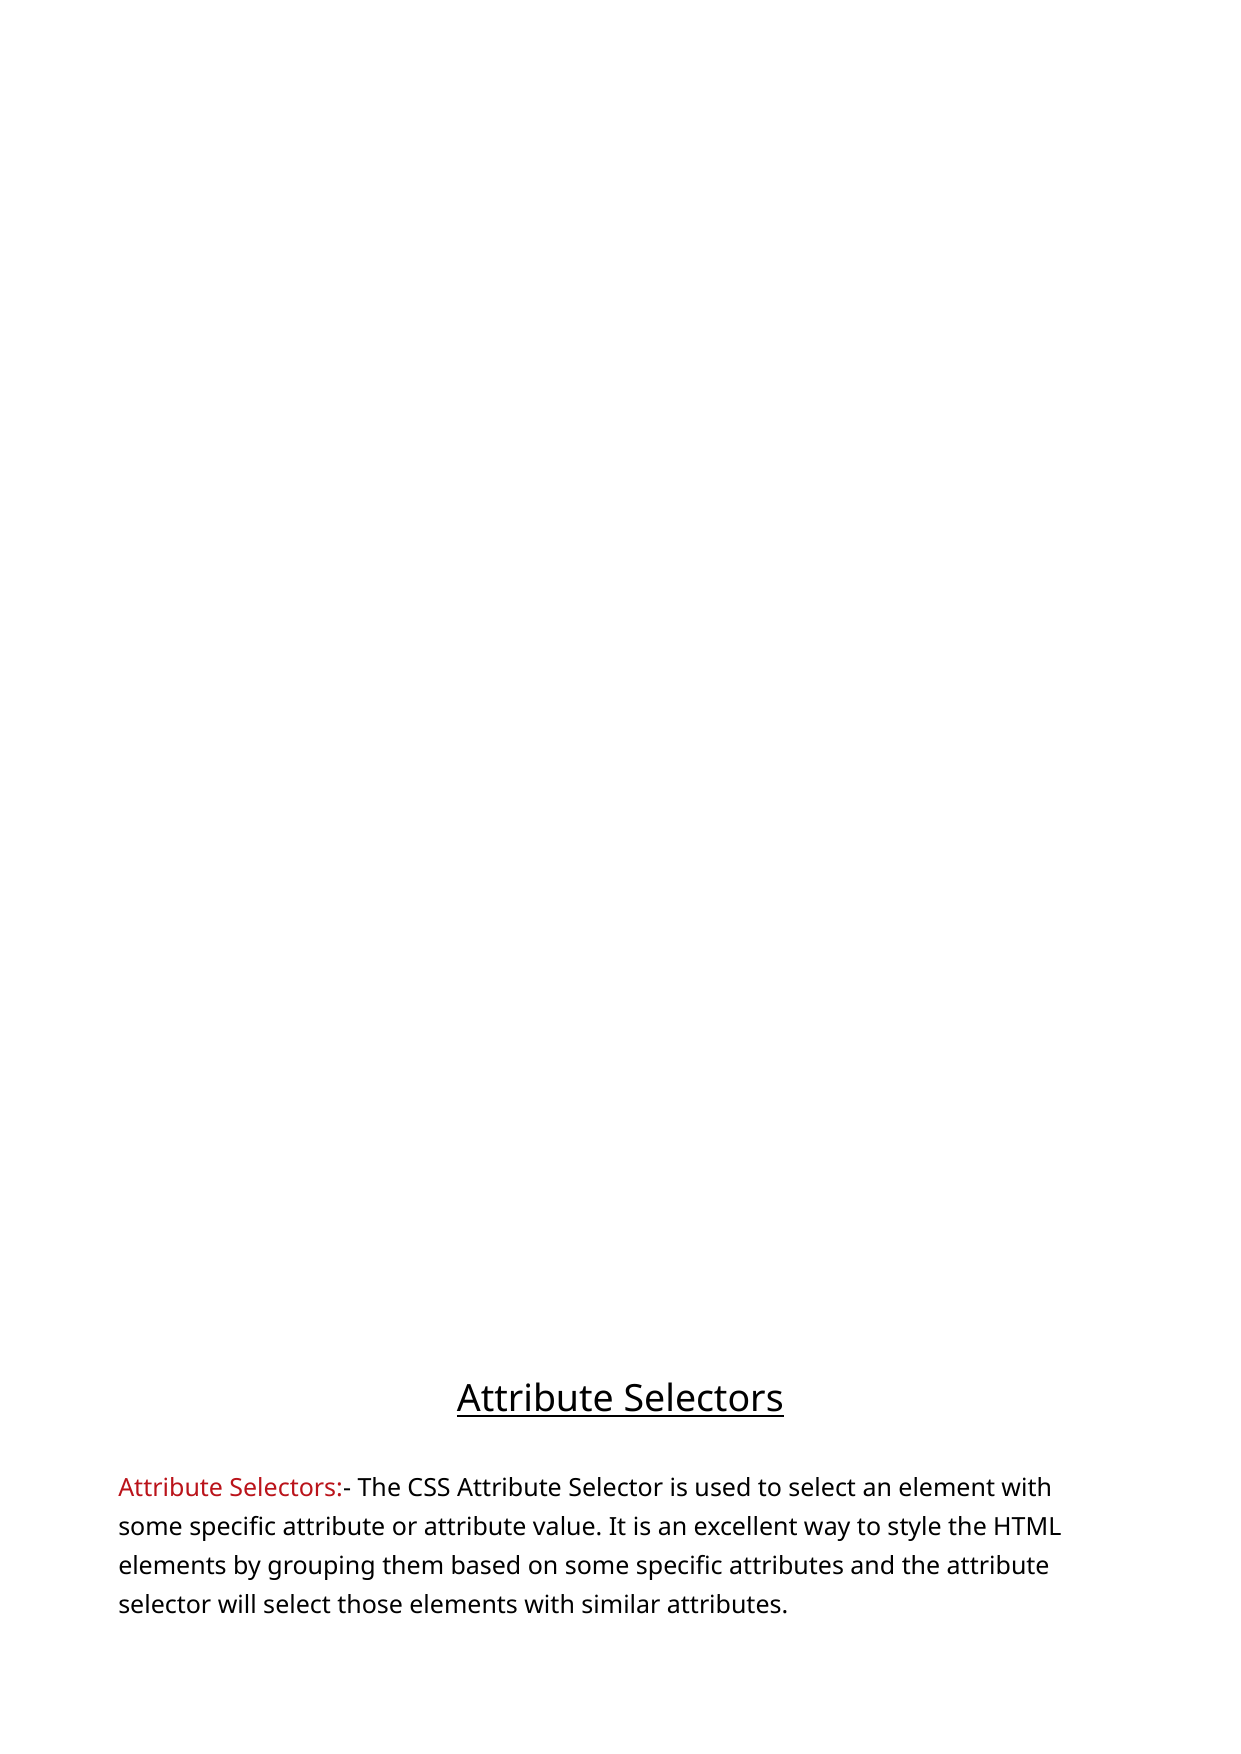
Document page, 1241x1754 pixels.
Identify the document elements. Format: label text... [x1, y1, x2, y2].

text Attribute Selectors [118, 1371, 1122, 1422]
text Attribute Selectors:- The CSS Attribute Selector is used to select an element with some specific attribute or attribute value. It is an excellent way to style the HTML elements by grouping them based on some specific attributes and the attribute selector will select those elements with similar attributes. [118, 1469, 1122, 1621]
